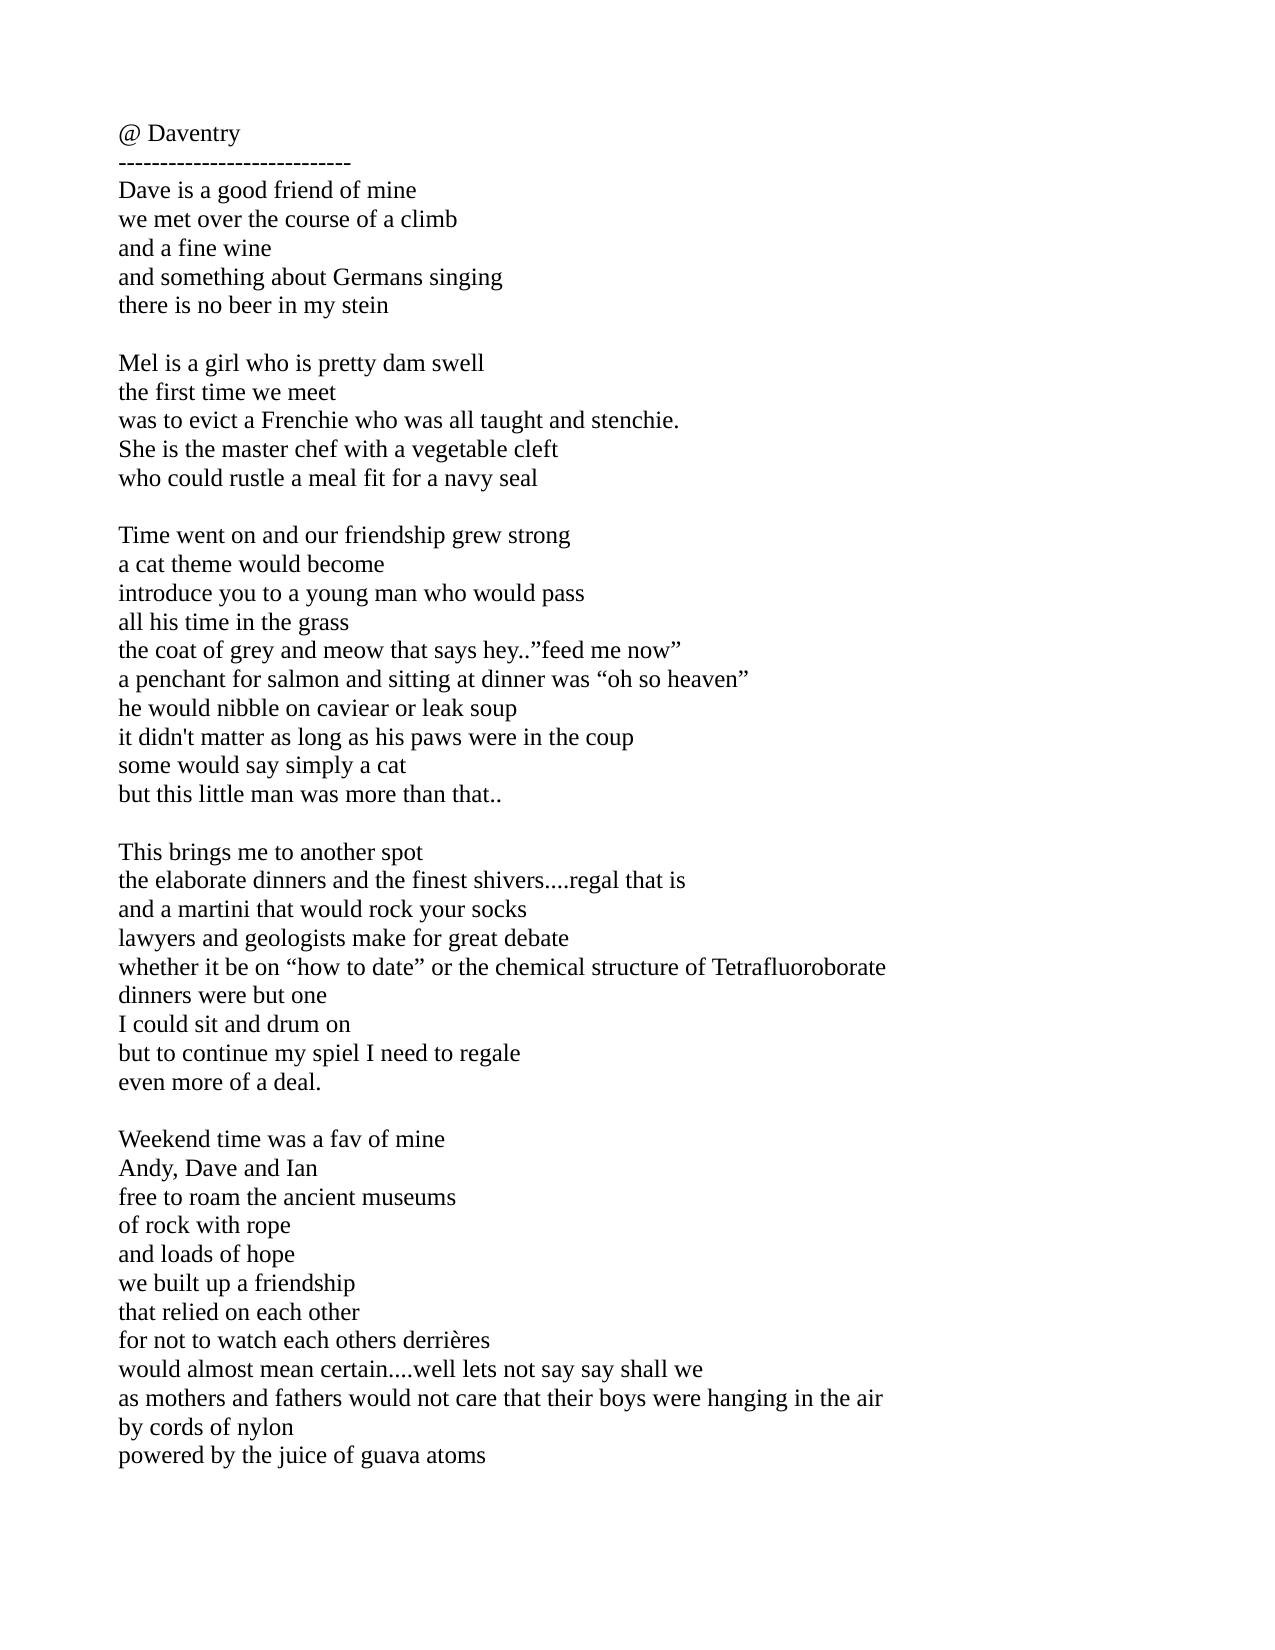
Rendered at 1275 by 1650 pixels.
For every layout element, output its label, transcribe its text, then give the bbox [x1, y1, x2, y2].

text @ Daventry [118, 118, 1157, 147]
text I could sit and drum on [118, 1009, 1157, 1038]
text some would say simply a cat [118, 751, 1157, 779]
text all his time in the grass [118, 607, 1157, 636]
text there is no beer in my stein [118, 291, 1157, 319]
text Time went on and our friendship grew strong [118, 521, 1157, 549]
text This brings me to another spot [118, 837, 1157, 866]
text Andy, Dave and Ian [118, 1153, 1157, 1182]
text ---------------------------- [118, 147, 1157, 176]
text Weekend time was a fav of mine [118, 1124, 1157, 1153]
text the elaborate dinners and the finest shivers....regal that is [118, 866, 1157, 894]
text powered by the juice of guava atoms [118, 1441, 1157, 1469]
text but to continue my spiel I need to regale [118, 1038, 1157, 1067]
text we built up a friendship [118, 1268, 1157, 1297]
text the first time we meet [118, 377, 1157, 406]
text and something about Germans singing [118, 262, 1157, 291]
text whether it be on “how to date” or the chemical structure of Tetrafluoroborate [118, 952, 1157, 981]
text but this little man was more than that.. [118, 779, 1157, 808]
text by cords of nylon [118, 1412, 1157, 1441]
text free to roam the ancient museums [118, 1182, 1157, 1211]
text She is the master chef with a vegetable cleft [118, 434, 1157, 463]
text he would nibble on caviear or leak soup [118, 693, 1157, 722]
text of rock with rope [118, 1211, 1157, 1239]
text dinners were but one [118, 981, 1157, 1009]
text as mothers and fathers would not care that their boys were hanging in the air [118, 1383, 1157, 1412]
text it didn't matter as long as his paws were in the coup [118, 722, 1157, 751]
text was to evict a Frenchie who was all taught and stenchie. [118, 406, 1157, 434]
text who could rustle a meal fit for a navy seal [118, 463, 1157, 492]
text and a martini that would rock your socks [118, 894, 1157, 923]
text would almost mean certain....well lets not say say shall we [118, 1354, 1157, 1383]
text the coat of grey and meow that says hey..”feed me now” [118, 636, 1157, 664]
text a cat theme would become [118, 549, 1157, 578]
text lawyers and geologists make for great debate [118, 923, 1157, 952]
text a penchant for salmon and sitting at dinner was “oh so heaven” [118, 664, 1157, 693]
text and a fine wine [118, 233, 1157, 262]
text we met over the course of a climb [118, 204, 1157, 233]
text introduce you to a young man who would pass [118, 578, 1157, 607]
text Dave is a good friend of mine [118, 176, 1157, 204]
text that relied on each other [118, 1297, 1157, 1326]
text Mel is a girl who is pretty dam swell [118, 348, 1157, 377]
text for not to watch each others derrières [118, 1326, 1157, 1354]
text even more of a deal. [118, 1067, 1157, 1096]
text and loads of hope [118, 1239, 1157, 1268]
